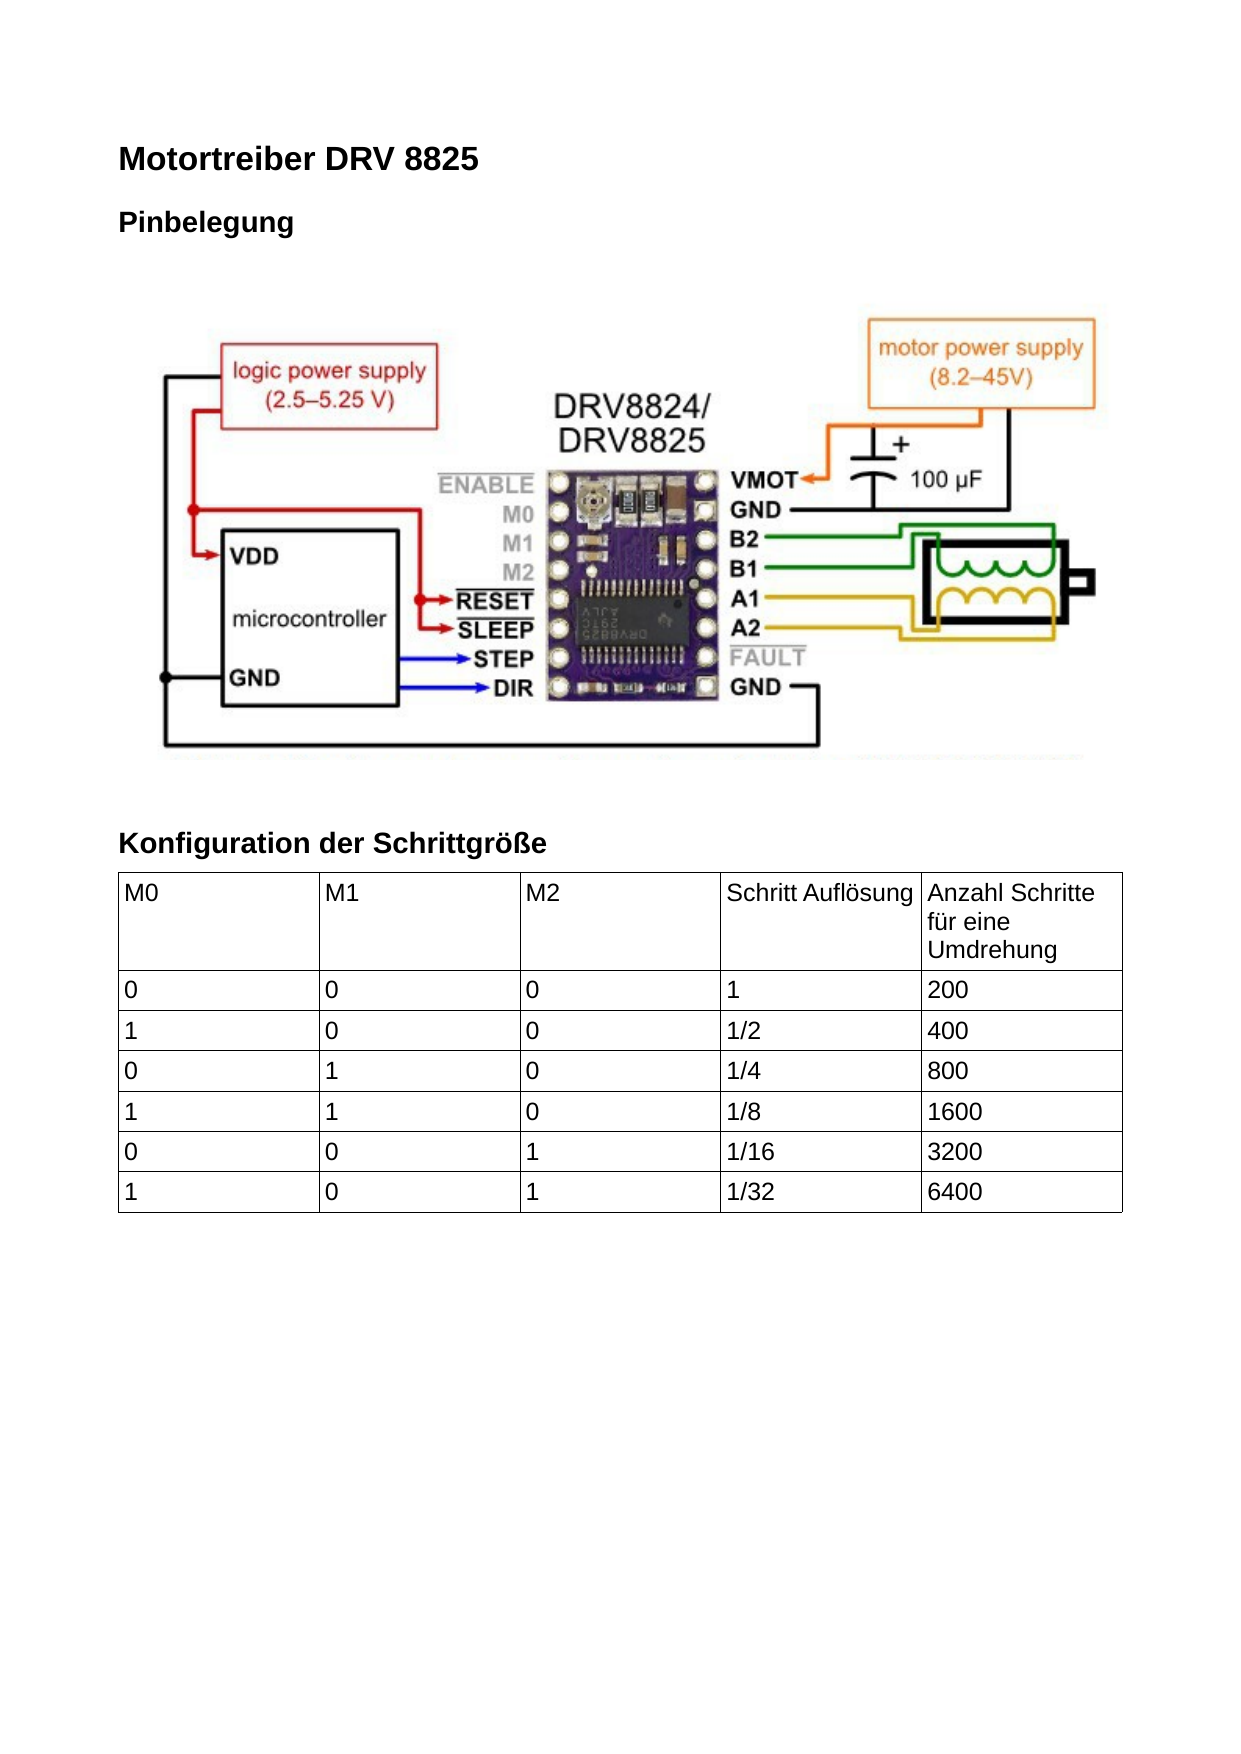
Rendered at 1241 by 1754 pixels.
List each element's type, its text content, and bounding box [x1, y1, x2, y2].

table_cell 1 [521, 1132, 720, 1171]
table_cell 1/32 [721, 1172, 921, 1212]
table_cell 1 [320, 1092, 520, 1131]
subtitle Motortreiber DRV 8825 [118, 139, 1122, 178]
table_cell 0 [521, 1011, 720, 1050]
table_cell 0 [320, 971, 520, 1010]
table_cell 0 [521, 1051, 720, 1091]
table_cell 0 [320, 1132, 520, 1171]
table_cell 0 [320, 1172, 520, 1212]
subtitle Pinbelegung [118, 205, 1122, 238]
table_cell 1/2 [721, 1011, 921, 1050]
table_cell 800 [922, 1051, 1122, 1091]
picture [108, 298, 1132, 760]
table_cell 0 [521, 971, 720, 1010]
table_cell 1 [119, 1092, 319, 1131]
table_cell 1 [721, 971, 921, 1010]
table_cell 0 [119, 971, 319, 1010]
table_cell 1/16 [721, 1132, 921, 1171]
table_cell 0 [320, 1011, 520, 1050]
subtitle Konfiguration der Schrittgröße [118, 826, 1122, 859]
table_header M2 [521, 873, 720, 970]
table_cell 1 [320, 1051, 520, 1091]
table_cell 1600 [922, 1092, 1122, 1131]
table_cell 1 [521, 1172, 720, 1212]
table_cell 200 [922, 971, 1122, 1010]
table_cell 0 [119, 1051, 319, 1091]
table_cell 0 [521, 1092, 720, 1131]
table_header Anzahl Schritte für eine Umdrehung [922, 873, 1122, 970]
table_cell 1 [119, 1011, 319, 1050]
table_header M1 [320, 873, 520, 970]
table_header M0 [119, 873, 319, 970]
table_header Schritt Auflösung [721, 873, 921, 970]
table_cell 1/8 [721, 1092, 921, 1131]
table_cell 1/4 [721, 1051, 921, 1091]
table_cell 400 [922, 1011, 1122, 1050]
table_cell 6400 [922, 1172, 1122, 1212]
table_cell 0 [119, 1132, 319, 1171]
table_cell 3200 [922, 1132, 1122, 1171]
table_cell 1 [119, 1172, 319, 1212]
